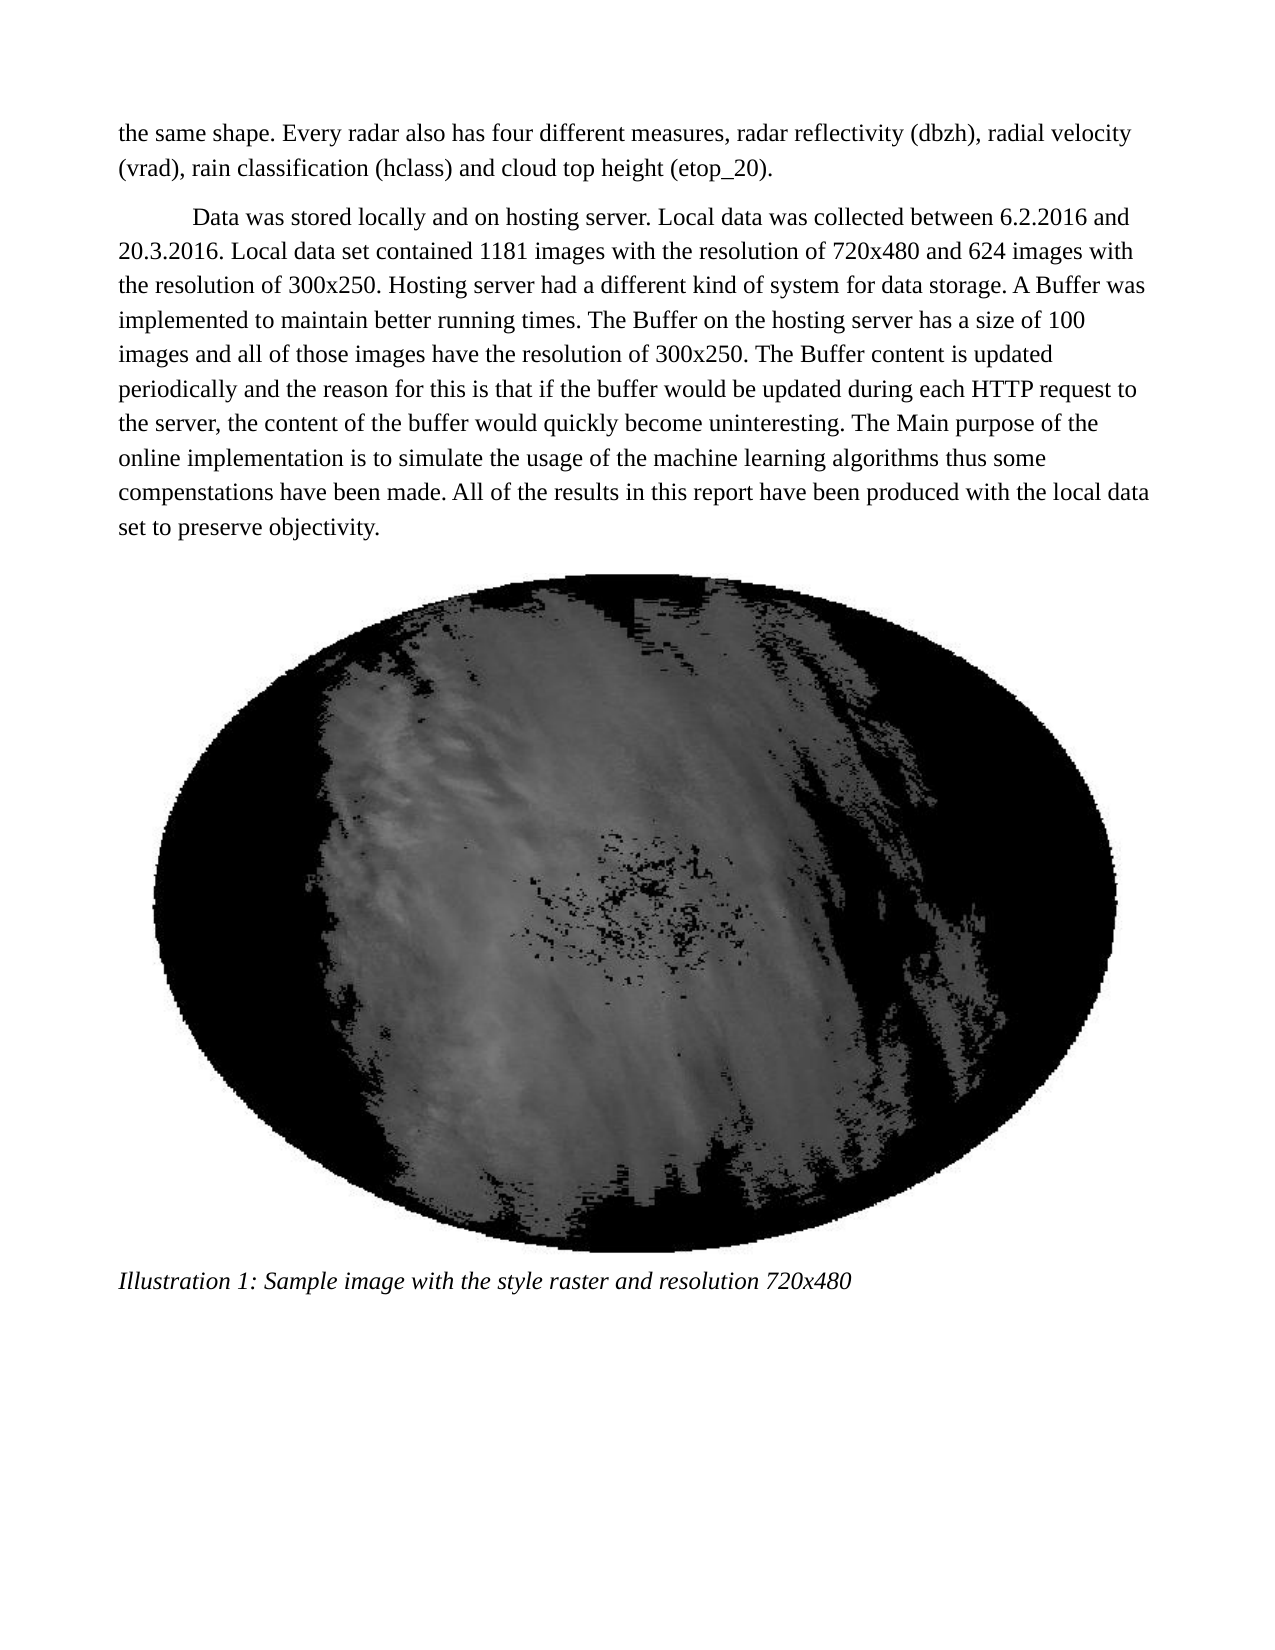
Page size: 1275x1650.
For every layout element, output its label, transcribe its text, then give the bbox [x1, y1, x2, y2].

text Illustration 1: Sample image with the style raster and resolution 720x480 [118, 1266, 1157, 1295]
text Data was stored locally and on hosting server. Local data was collected between 6.2.2016 and 20.3.2016. Local data set contained 1181 images with the resolution of 720x480 and 624 images with the resolution of 300x250. Hosting server had a different kind of system for data storage. A Buffer was implemented to maintain better running times. The Buffer on the hosting server has a size of 100 images and all of those images have the resolution of 300x250. The Buffer content is updated periodically and the reason for this is that if the buffer would be updated during each HTTP request to the server, the content of the buffer would quickly become uninteresting. The Main purpose of the online implementation is to simulate the usage of the machine learning algorithms thus some compenstations have been made. All of the results in this report have been produced with the local data set to preserve objectivity. [118, 202, 1157, 541]
text the same shape. Every radar also has four different measures, radar reflectivity (dbzh), radial velocity (vrad), rain classification (hclass) and cloud top height (etop_20). [118, 118, 1157, 181]
picture [118, 573, 1157, 1266]
